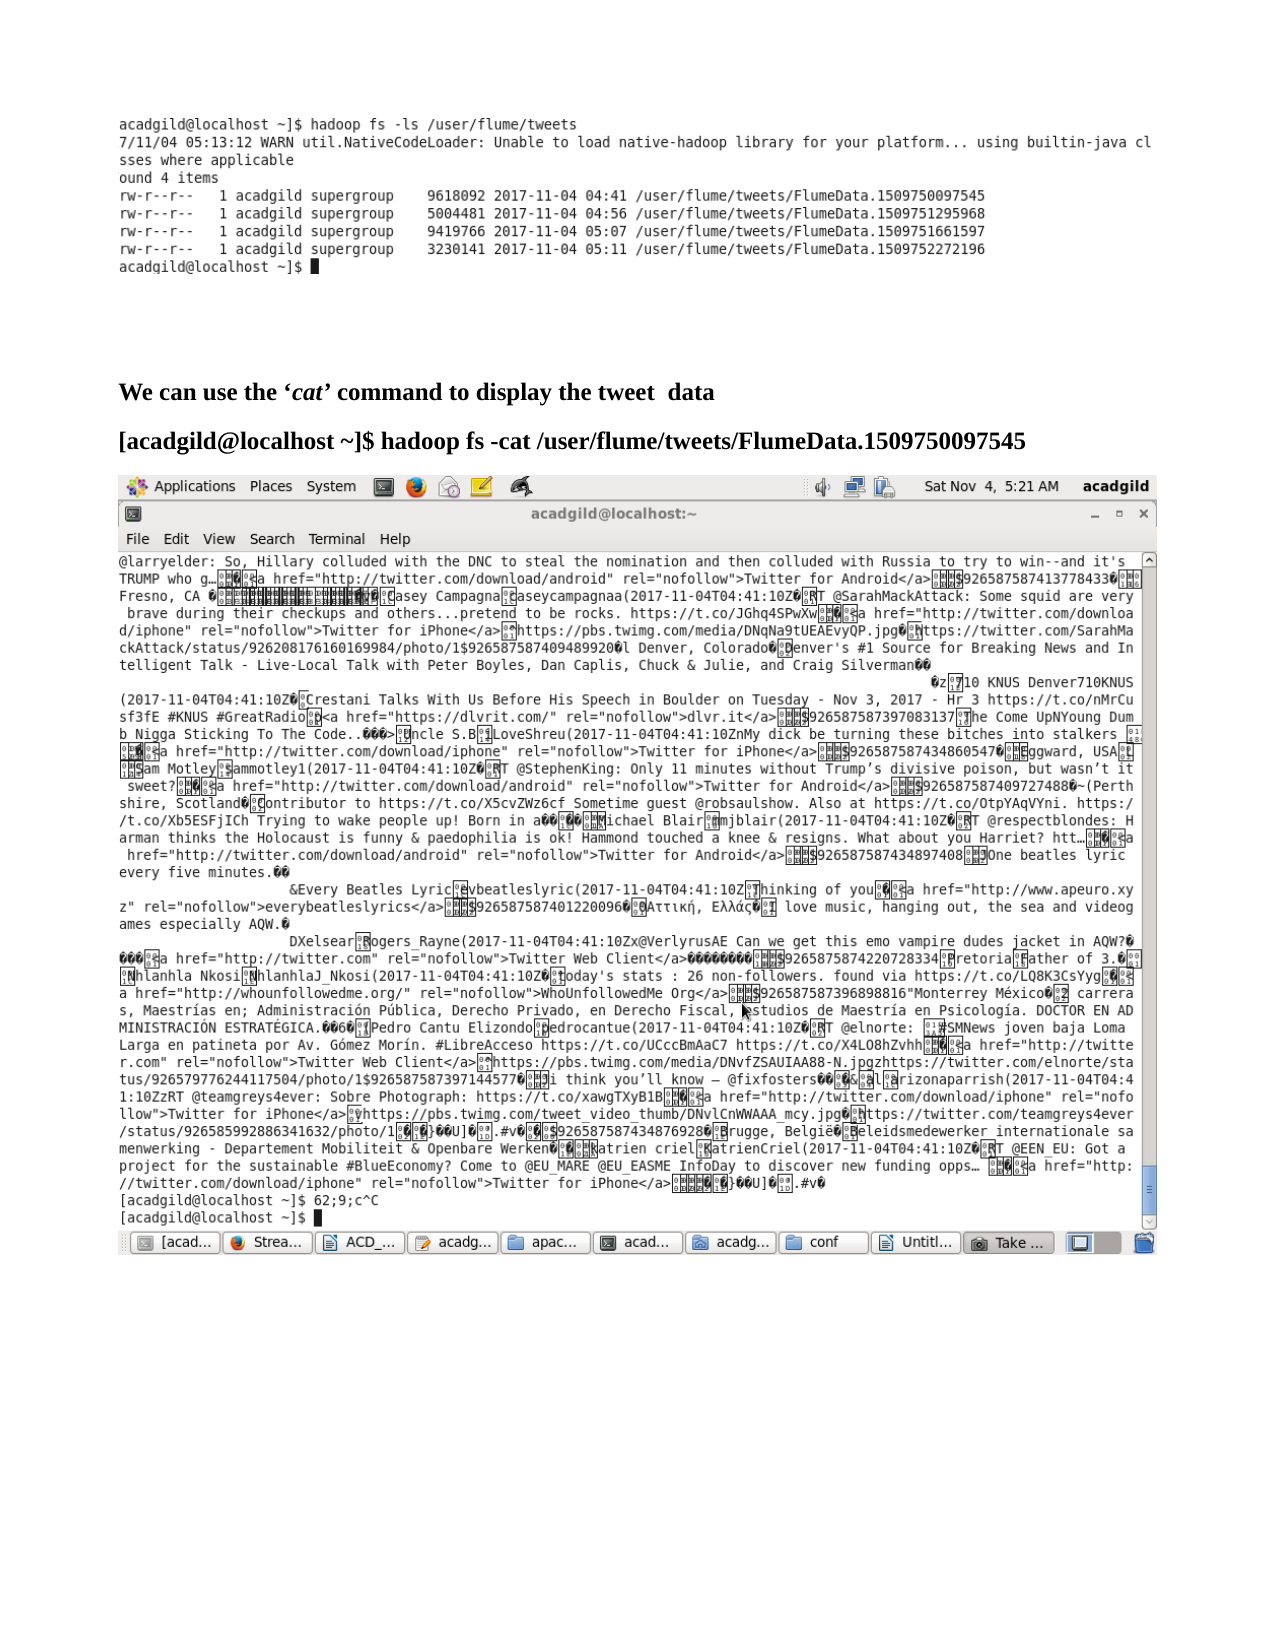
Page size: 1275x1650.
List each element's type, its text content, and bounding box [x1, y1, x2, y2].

text [acadgild@localhost ~]$ hadoop fs -cat /user/flume/tweets/FlumeData.1509750097545 [118, 426, 1157, 455]
text We can use the ‘cat’ command to display the tweet data [118, 377, 1157, 406]
picture [118, 475, 1157, 1255]
picture [118, 118, 1157, 274]
